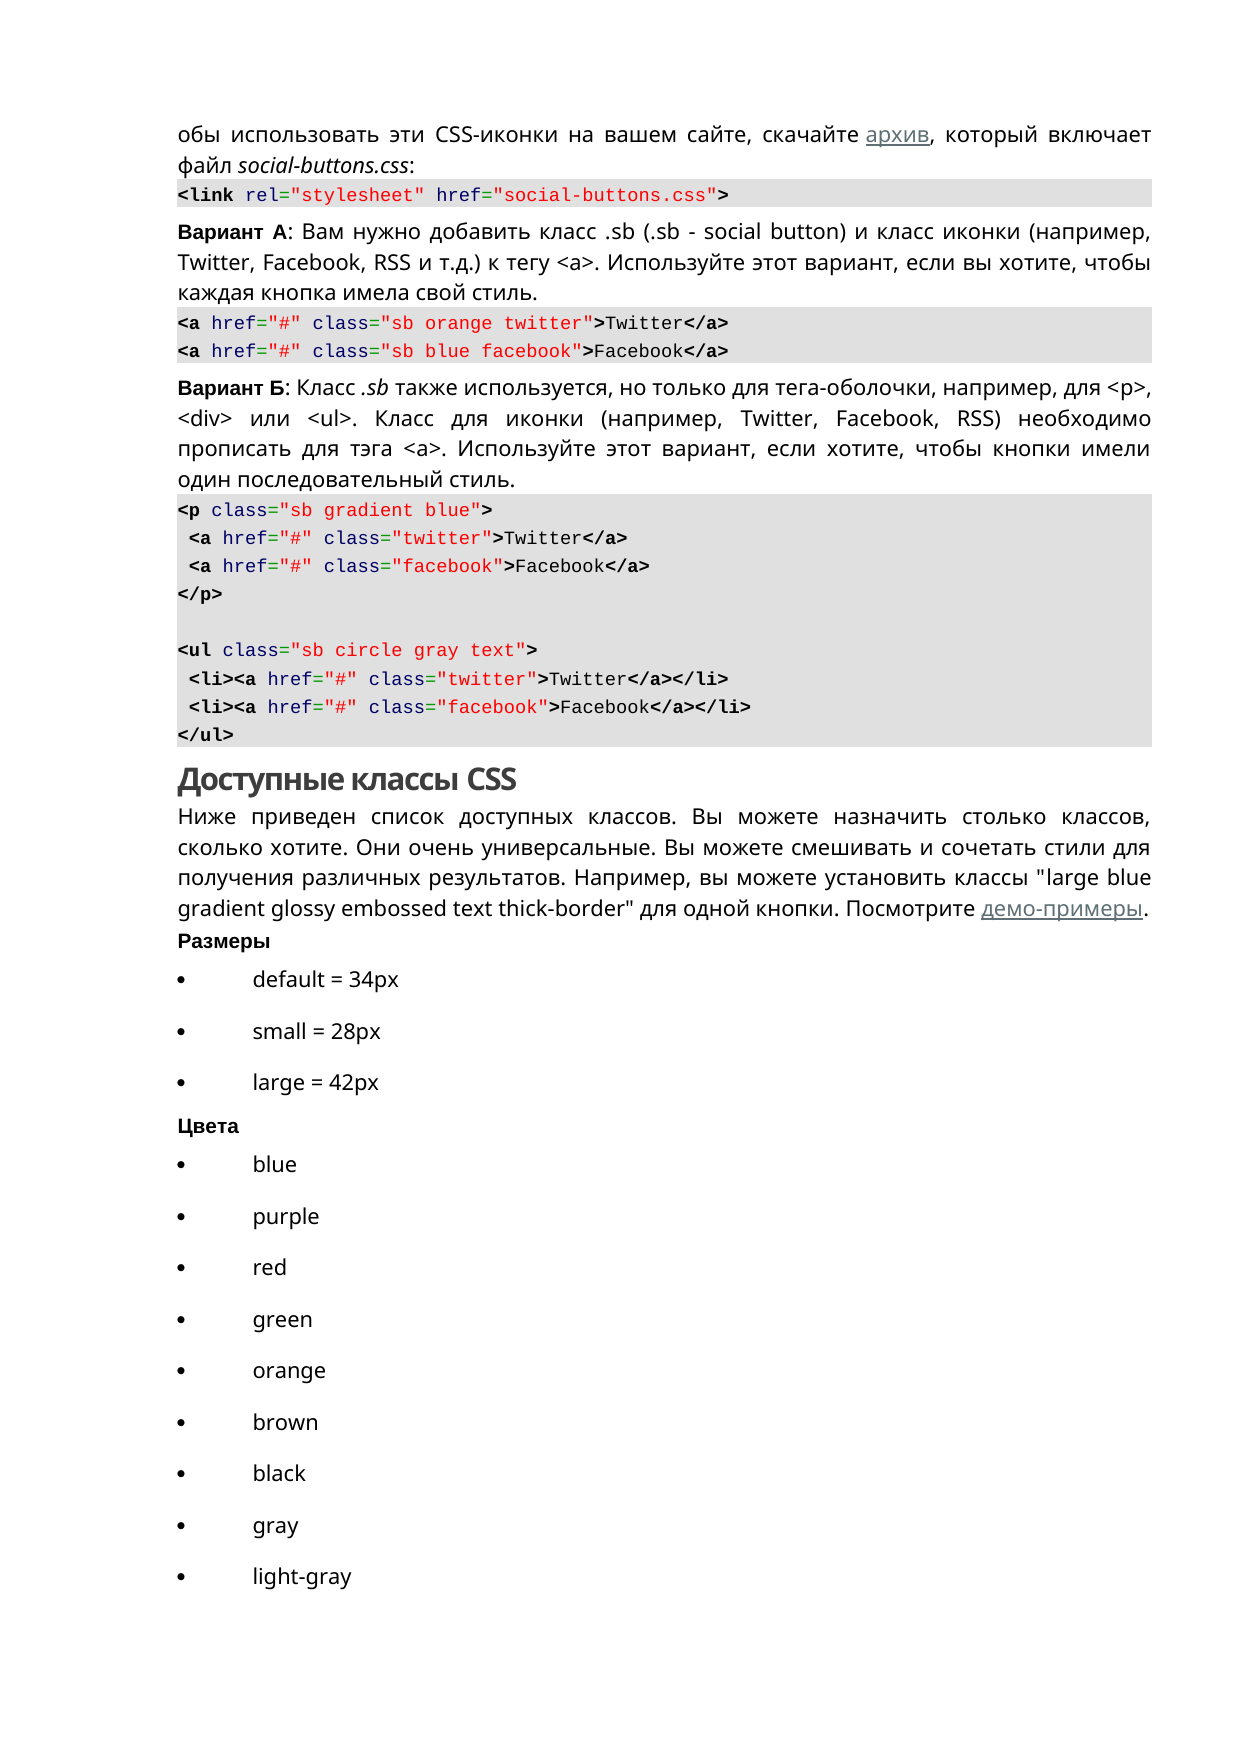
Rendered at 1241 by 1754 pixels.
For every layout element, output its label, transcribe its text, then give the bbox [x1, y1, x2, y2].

list red [177, 1251, 1152, 1282]
text Доступные классы CSS [177, 755, 1152, 800]
list green [177, 1303, 1152, 1333]
text Цвета [177, 1107, 1152, 1138]
list default = 34px [177, 963, 1152, 994]
text <p class="sb gradient blue"> <a href="#" class="twitter">Twitter</a> <a href="#" class="facebook">Facebook</a> </p> <ul class="sb circle gray text"> <li><a href="#" class="twitter">Twitter</a></li> <li><a href="#" class="facebook">Facebook</a></li> </ul> [177, 494, 1152, 747]
text обы использовать эти CSS-иконки на вашем сайте, скачайте архив, который включает файл social-buttons.css: [177, 118, 1152, 179]
list blue [177, 1148, 1152, 1179]
list light-gray [177, 1560, 1152, 1591]
text Вариант A: Вам нужно добавить класс .sb (.sb - social button) и класс иконки (например, Twitter, Facebook, RSS и т.д.) к тегу <a>. Используйте этот вариант, если вы хотите, чтобы каждая кнопка имела свой стиль. [177, 215, 1152, 307]
text <a href="#" class="sb orange twitter">Twitter</a> <a href="#" class="sb blue facebook">Facebook</a> [177, 307, 1152, 363]
list small = 28px [177, 1015, 1152, 1046]
text <link rel="stylesheet" href="social-buttons.css"> [177, 179, 1152, 207]
text Размеры [177, 922, 1152, 953]
list large = 42px [177, 1066, 1152, 1097]
list gray [177, 1509, 1152, 1539]
list purple [177, 1200, 1152, 1231]
text Ниже приведен список доступных классов. Вы можете назначить столько классов, сколько хотите. Они очень универсальные. Вы можете смешивать и сочетать стили для получения различных результатов. Например, вы можете установить классы "large blue gradient glossy embossed text thick-border" для одной кнопки. Посмотрите демо-примеры. [177, 800, 1152, 922]
list orange [177, 1354, 1152, 1385]
list black [177, 1457, 1152, 1488]
list brown [177, 1406, 1152, 1436]
text Вариант Б: Класс .sb также используется, но только для тега-оболочки, например, для <p>, <div> или <ul>. Класс для иконки (например, Twitter, Facebook, RSS) необходимо прописать для тэга <a>. Используйте этот вариант, если хотите, чтобы кнопки имели один последовательный стиль. [177, 371, 1152, 494]
